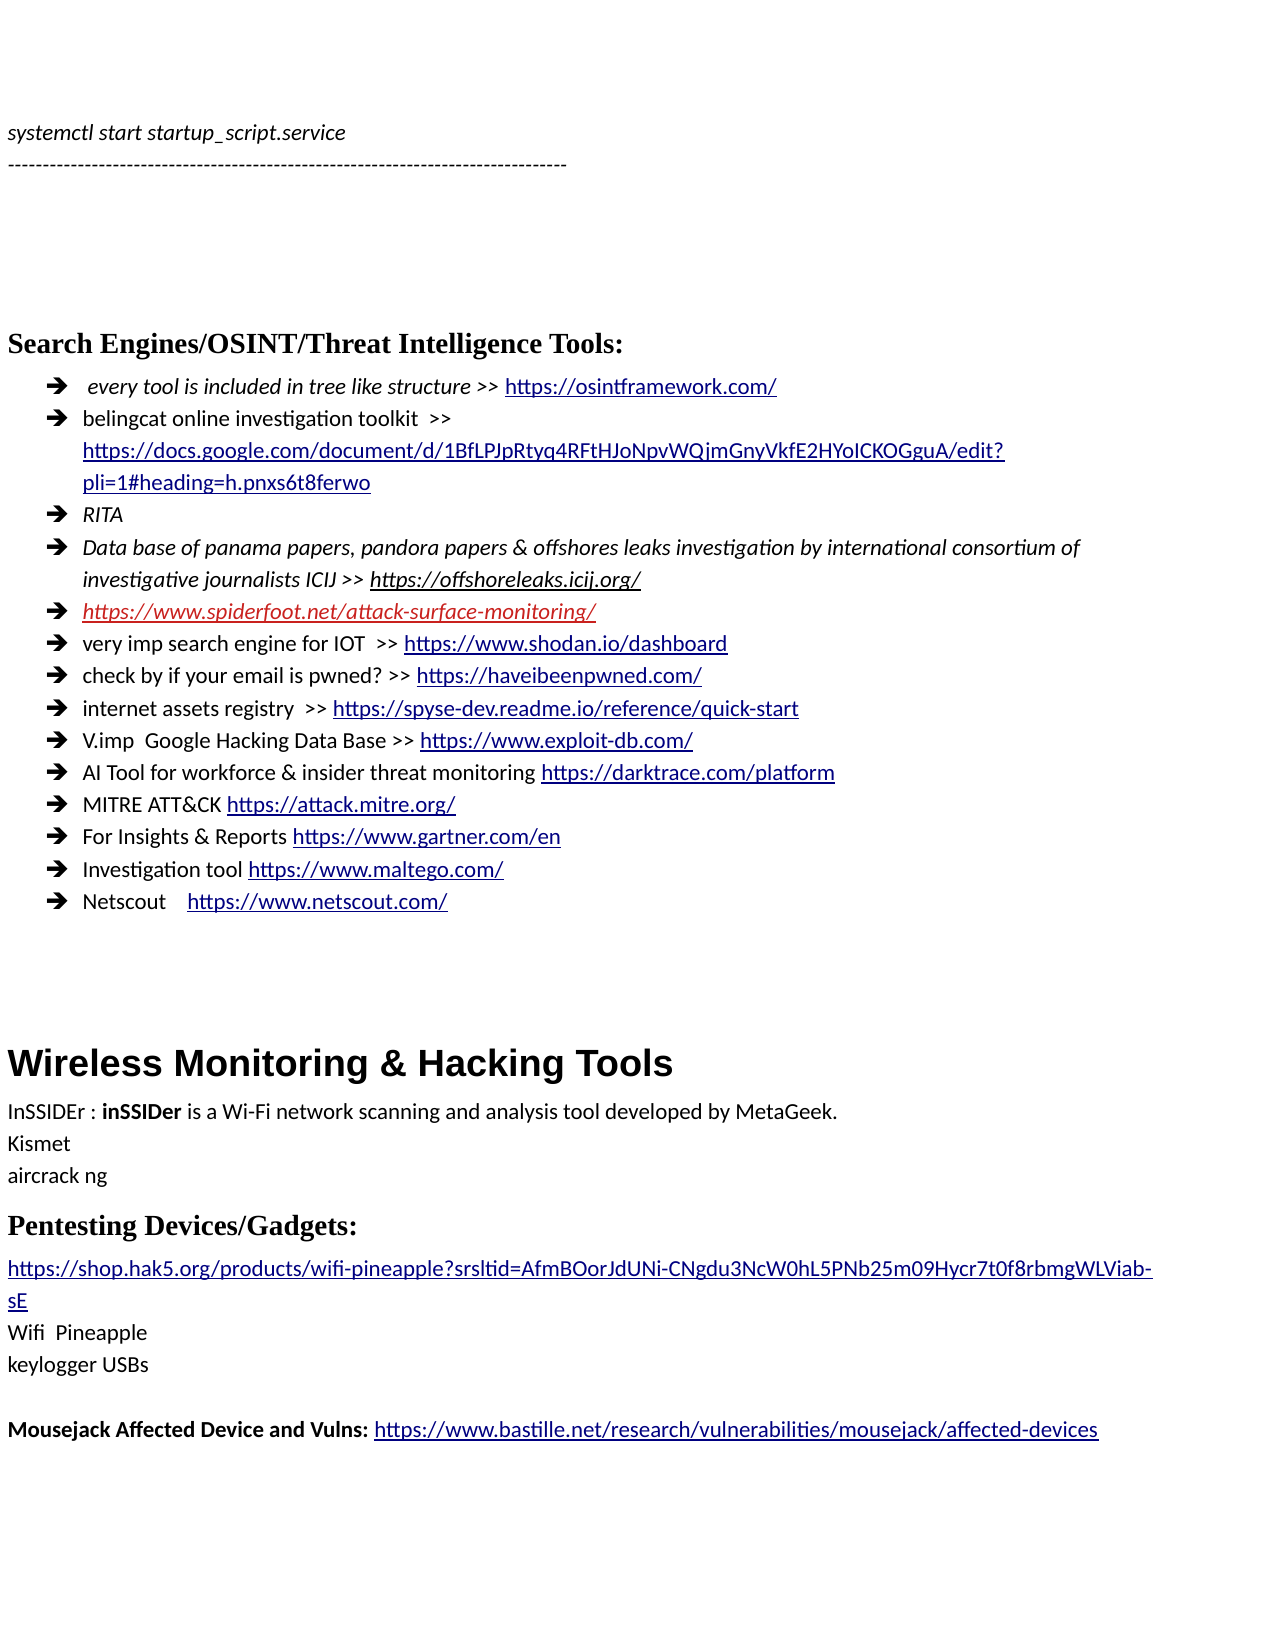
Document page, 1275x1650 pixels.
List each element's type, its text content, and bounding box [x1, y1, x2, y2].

list Investigation tool https://www.maltego.com/ [45, 855, 1156, 883]
list very imp search engine for IOT >> https://www.shodan.io/dashboard [45, 629, 1156, 657]
text https://shop.hak5.org/products/wifi-pineapple?srsltid=AfmBOorJdUNi-CNgdu3NcW0hL5PNb25m09Hycr7t0f8rbmgWLViab-sE [7, 1254, 1156, 1314]
text -------------------------------------------------------------------------------- [7, 150, 1156, 178]
text Wifi Pineapple [7, 1318, 1156, 1346]
list MITRE ATT&CK https://attack.mitre.org/ [45, 790, 1156, 818]
subtitle Pentesting Devices/Gadgets: [7, 1208, 1156, 1241]
list https://www.spiderfoot.net/attack-surface-monitoring/ [45, 597, 1156, 625]
list For Insights & Reports https://www.gartner.com/en [45, 822, 1156, 851]
subtitle Wireless Monitoring & Hacking Tools [7, 1041, 1156, 1084]
list internet assets registry >> https://spyse-dev.readme.io/reference/quick-start [45, 694, 1156, 722]
list belingcat online investigation toolkit >> https://docs.google.com/document/d/1BfLPJpRtyq4RFtHJoNpvWQjmGnyVkfE2HYoICKOGguA/edit?pli=1#heading=h.pnxs6t8ferwo [45, 404, 1156, 496]
text Mousejack Affected Device and Vulns: https://www.bastille.net/research/vulnerabilities/mousejack/affected-devices [7, 1415, 1156, 1443]
text Kismet [7, 1129, 1156, 1157]
list check by if your email is pwned? >> https://haveibeenpwned.com/ [45, 662, 1156, 689]
list every tool is included in tree like structure >> https://osintframework.com/ [45, 372, 1156, 400]
text aircrack ng [7, 1161, 1156, 1189]
list Data base of panama papers, pandora papers & offshores leaks investigation by international consortium of investigative journalists ICIJ >> https://offshoreleaks.icij.org/ [45, 533, 1156, 593]
subtitle Search Engines/OSINT/Threat Intelligence Tools: [7, 326, 1156, 359]
list RITA [45, 501, 1156, 529]
list Netscout https://www.netscout.com/ [45, 887, 1156, 915]
text keylogger USBs [7, 1351, 1156, 1378]
text systemctl start startup_script.service [7, 118, 1156, 146]
list AI Tool for workforce & insider threat monitoring https://darktrace.com/platform [45, 758, 1156, 786]
text InSSIDEr : inSSIDer is a Wi-Fi network scanning and analysis tool developed by MetaGeek. [7, 1097, 1156, 1125]
list V.imp Google Hacking Data Base >> https://www.exploit-db.com/ [45, 726, 1156, 754]
